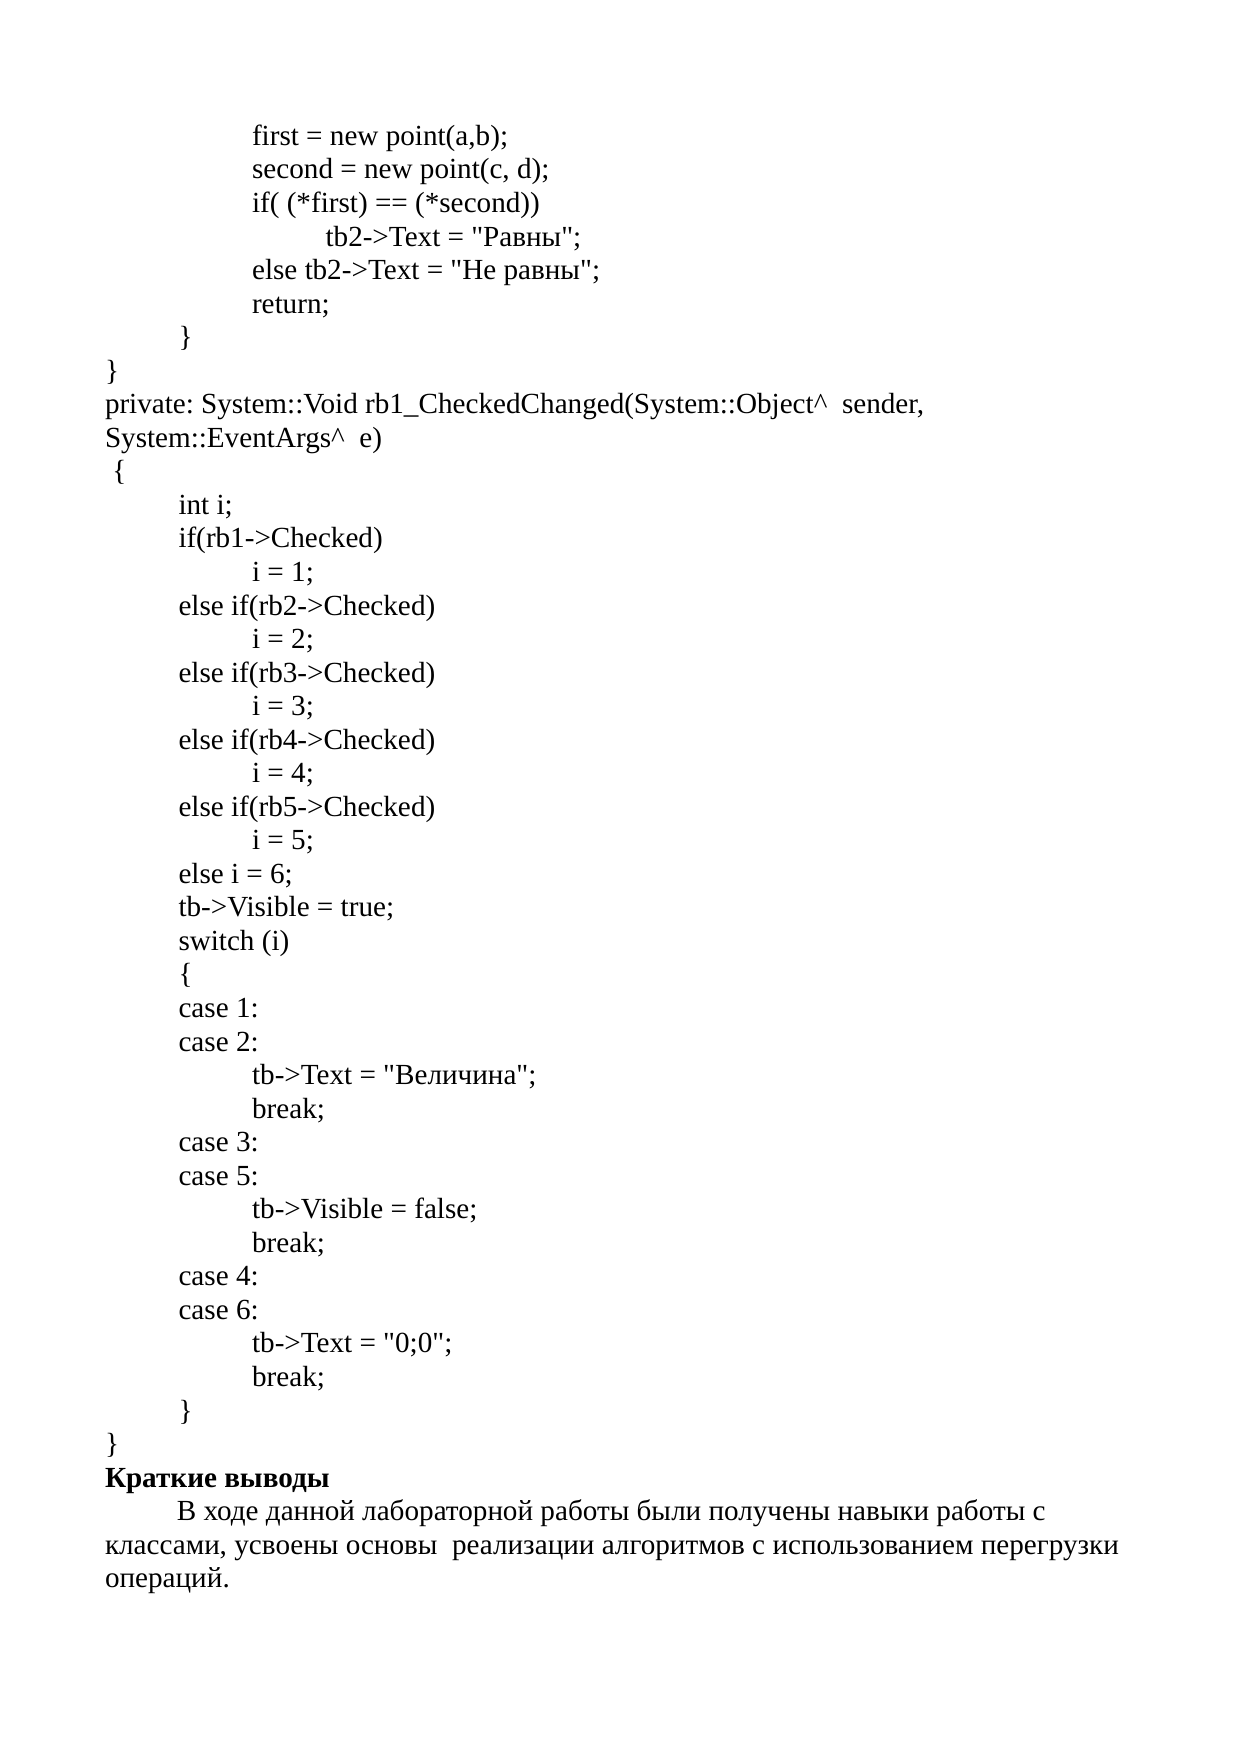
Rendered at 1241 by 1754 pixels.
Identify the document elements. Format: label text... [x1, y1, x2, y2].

text В ходе данной лабораторной работы были получены навыки работы с классами, усвоены основы реализации алгоритмов с использованием перегрузки операций. [105, 1493, 1150, 1594]
text } [105, 1393, 1150, 1426]
text { [105, 957, 1150, 990]
text else if(rb4->Checked) [105, 722, 1150, 755]
text i = 1; [105, 554, 1150, 588]
text i = 4; [105, 755, 1150, 789]
text if( (*first) == (*second)) [105, 185, 1150, 219]
text case 3: [105, 1124, 1150, 1158]
text break; [105, 1359, 1150, 1393]
text else if(rb5->Checked) [105, 789, 1150, 822]
text i = 3; [105, 688, 1150, 722]
text else if(rb2->Checked) [105, 588, 1150, 621]
text { [105, 453, 1150, 487]
text switch (i) [105, 923, 1150, 957]
text tb->Text = "Величина"; [105, 1057, 1150, 1091]
text } [105, 353, 1150, 386]
text private: System::Void rb1_CheckedChanged(System::Object^ sender, System::EventArgs^ e) [105, 386, 1150, 453]
text Краткие выводы [105, 1460, 1150, 1493]
text break; [105, 1091, 1150, 1124]
text case 2: [105, 1024, 1150, 1057]
text case 6: [105, 1292, 1150, 1326]
text case 4: [105, 1258, 1150, 1292]
text case 5: [105, 1158, 1150, 1191]
text tb->Visible = true; [105, 889, 1150, 923]
text tb->Text = "0;0"; [105, 1326, 1150, 1359]
text int i; [105, 487, 1150, 521]
text second = new point(c, d); [105, 152, 1150, 185]
text first = new point(a,b); [105, 118, 1150, 152]
text else if(rb3->Checked) [105, 655, 1150, 688]
text tb2->Text = "Равны"; [105, 219, 1150, 252]
text if(rb1->Checked) [105, 521, 1150, 554]
text tb->Visible = false; [105, 1191, 1150, 1225]
text i = 2; [105, 621, 1150, 655]
text case 1: [105, 990, 1150, 1024]
text break; [105, 1225, 1150, 1258]
text else i = 6; [105, 856, 1150, 889]
text else tb2->Text = "Не равны"; [105, 252, 1150, 286]
text i = 5; [105, 822, 1150, 856]
text } [105, 1426, 1150, 1460]
text } [105, 319, 1150, 353]
text return; [105, 286, 1150, 319]
